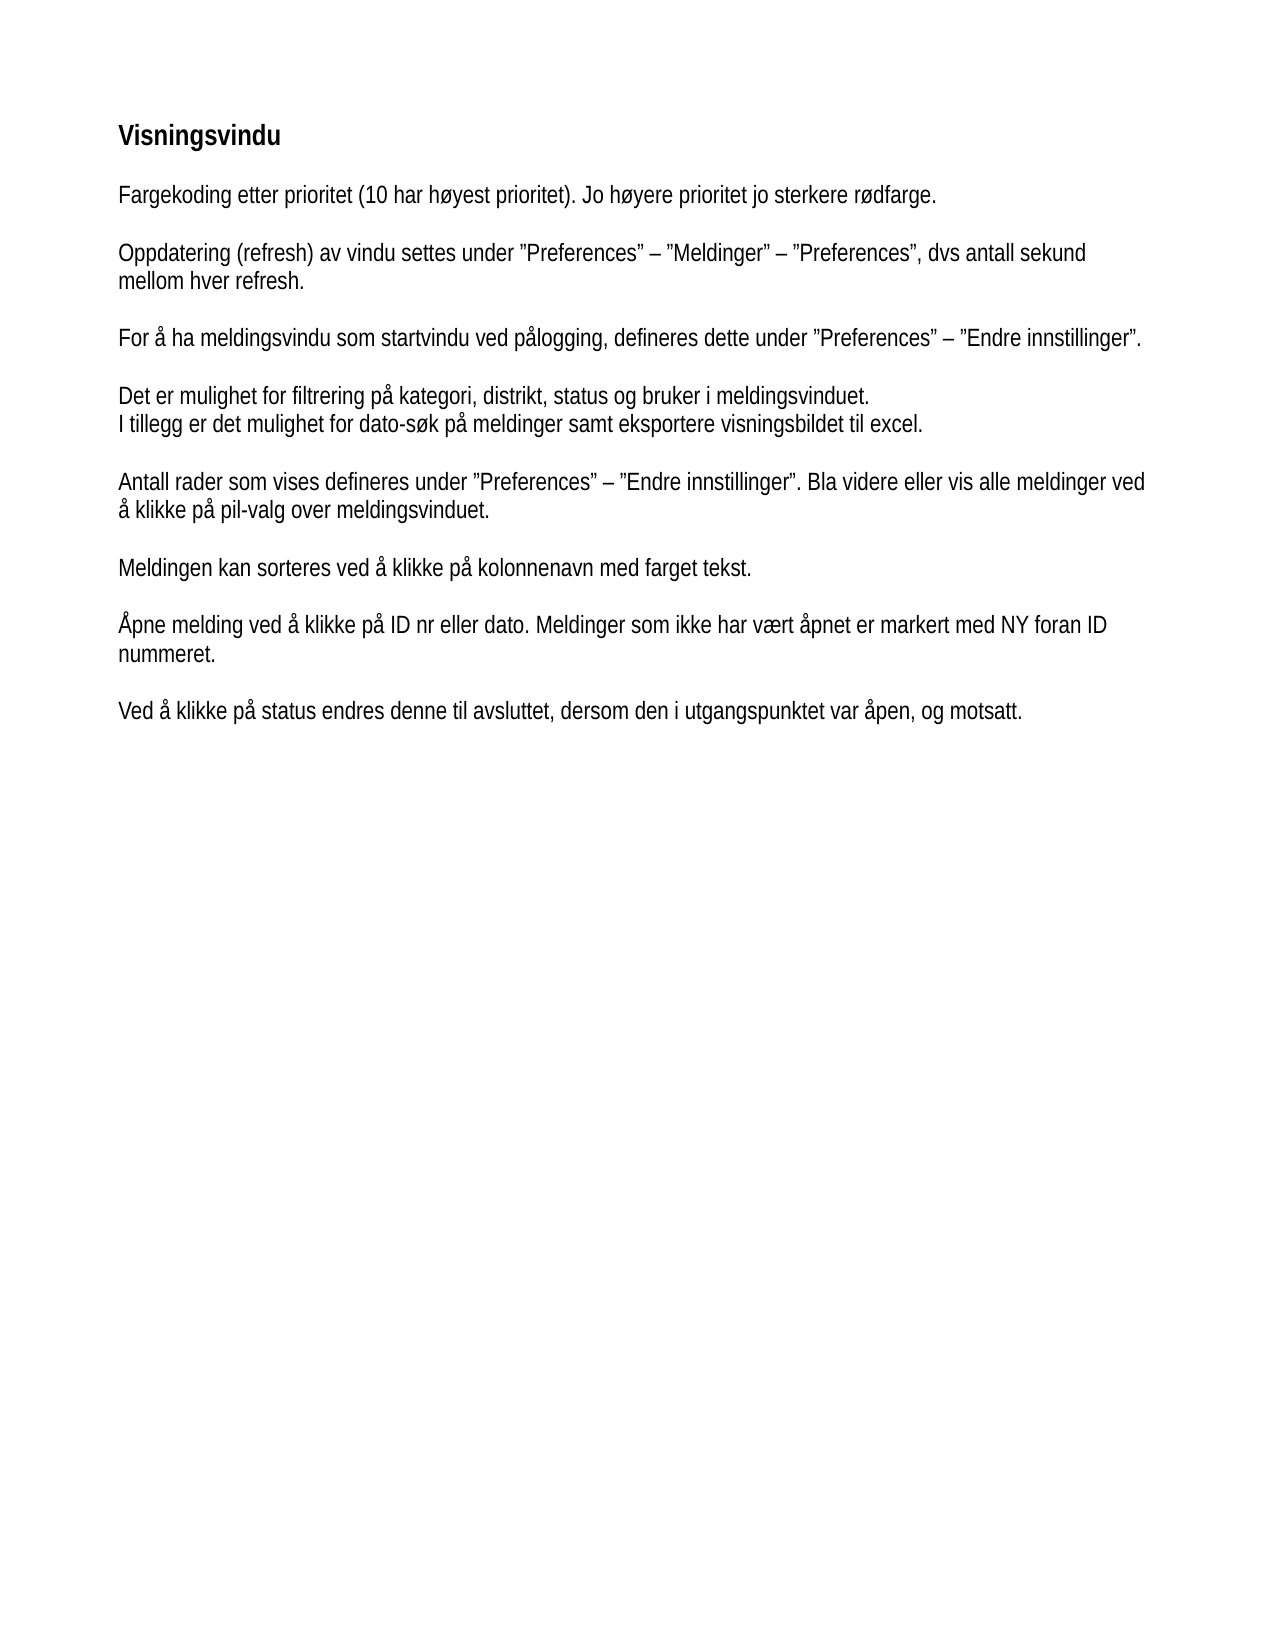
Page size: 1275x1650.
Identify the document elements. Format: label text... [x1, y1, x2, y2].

text Fargekoding etter prioritet (10 har høyest prioritet). Jo høyere prioritet jo sterkere rødfarge. [118, 180, 1157, 209]
text For å ha meldingsvindu som startvindu ved pålogging, defineres dette under ”Preferences” – ”Endre innstillinger”. [118, 323, 1157, 352]
text Meldingen kan sorteres ved å klikke på kolonnenavn med farget tekst. [118, 553, 1157, 581]
text I tillegg er det mulighet for dato-søk på meldinger samt eksportere visningsbildet til excel. [118, 409, 1157, 438]
text Visningsvindu [118, 118, 1157, 152]
text Åpne melding ved å klikke på ID nr eller dato. Meldinger som ikke har vært åpnet er markert med NY foran ID nummeret. [118, 610, 1157, 667]
text Det er mulighet for filtrering på kategori, distrikt, status og bruker i meldingsvinduet. [118, 381, 1157, 409]
text Oppdatering (refresh) av vindu settes under ”Preferences” – ”Meldinger” – ”Preferences”, dvs antall sekund mellom hver refresh. [118, 237, 1157, 295]
text Antall rader som vises defineres under ”Preferences” – ”Endre innstillinger”. Bla videre eller vis alle meldinger ved å klikke på pil-valg over meldingsvinduet. [118, 467, 1157, 524]
text Ved å klikke på status endres denne til avsluttet, dersom den i utgangspunktet var åpen, og motsatt. [118, 696, 1157, 724]
